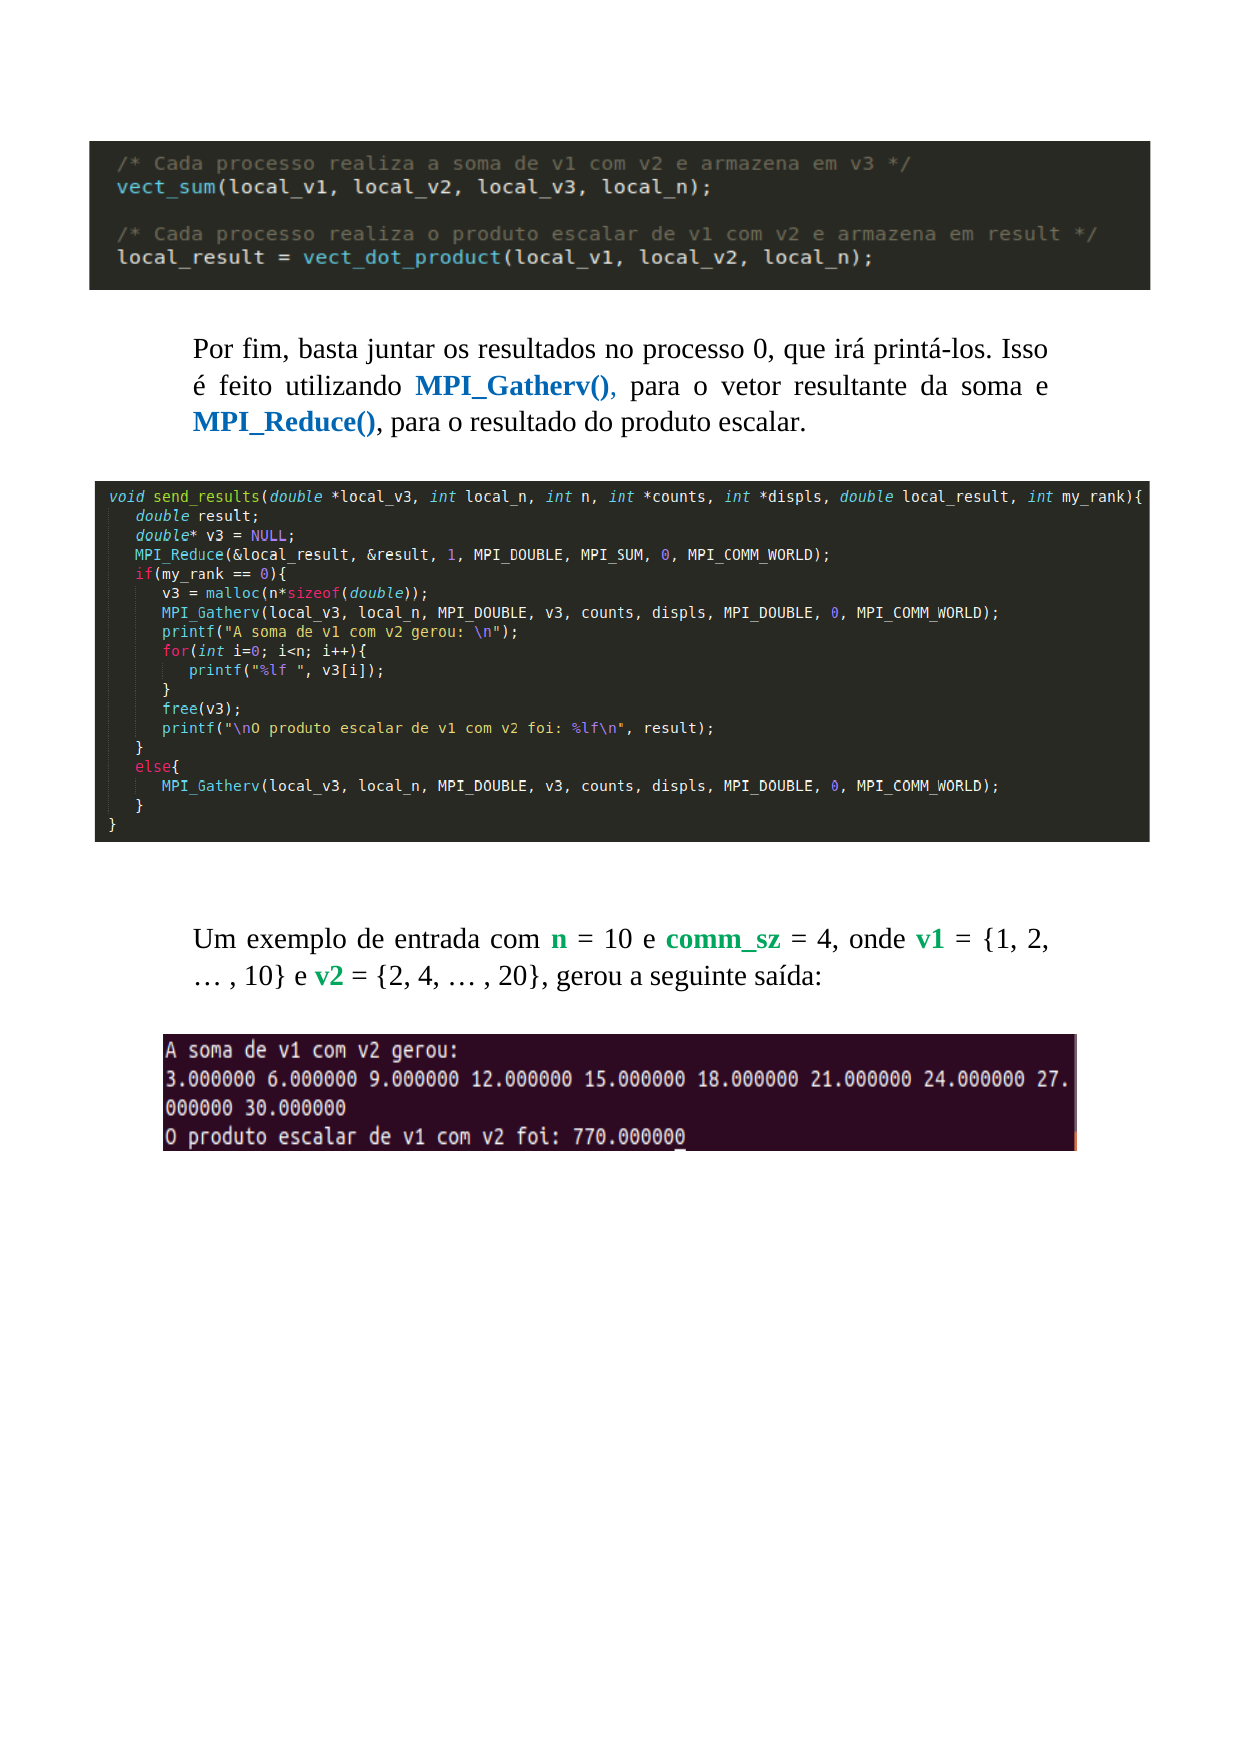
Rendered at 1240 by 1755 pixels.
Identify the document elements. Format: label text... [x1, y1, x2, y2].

picture [89, 141, 1151, 290]
text Por fim, basta juntar os resultados no processo 0, que irá printá-los. Isso é feito utilizando MPI_Gatherv(), para o vetor resultante da soma e MPI_Reduce(), para o resultado do produto escalar. [193, 331, 1049, 438]
picture [163, 1034, 1077, 1151]
text Um exemplo de entrada com n = 10 e comm_sz = 4, onde v1 = {1, 2, … , 10} e v2 = {2, 4, … , 20}, gerou a seguinte saída: [193, 921, 1049, 992]
picture [94, 481, 1150, 842]
